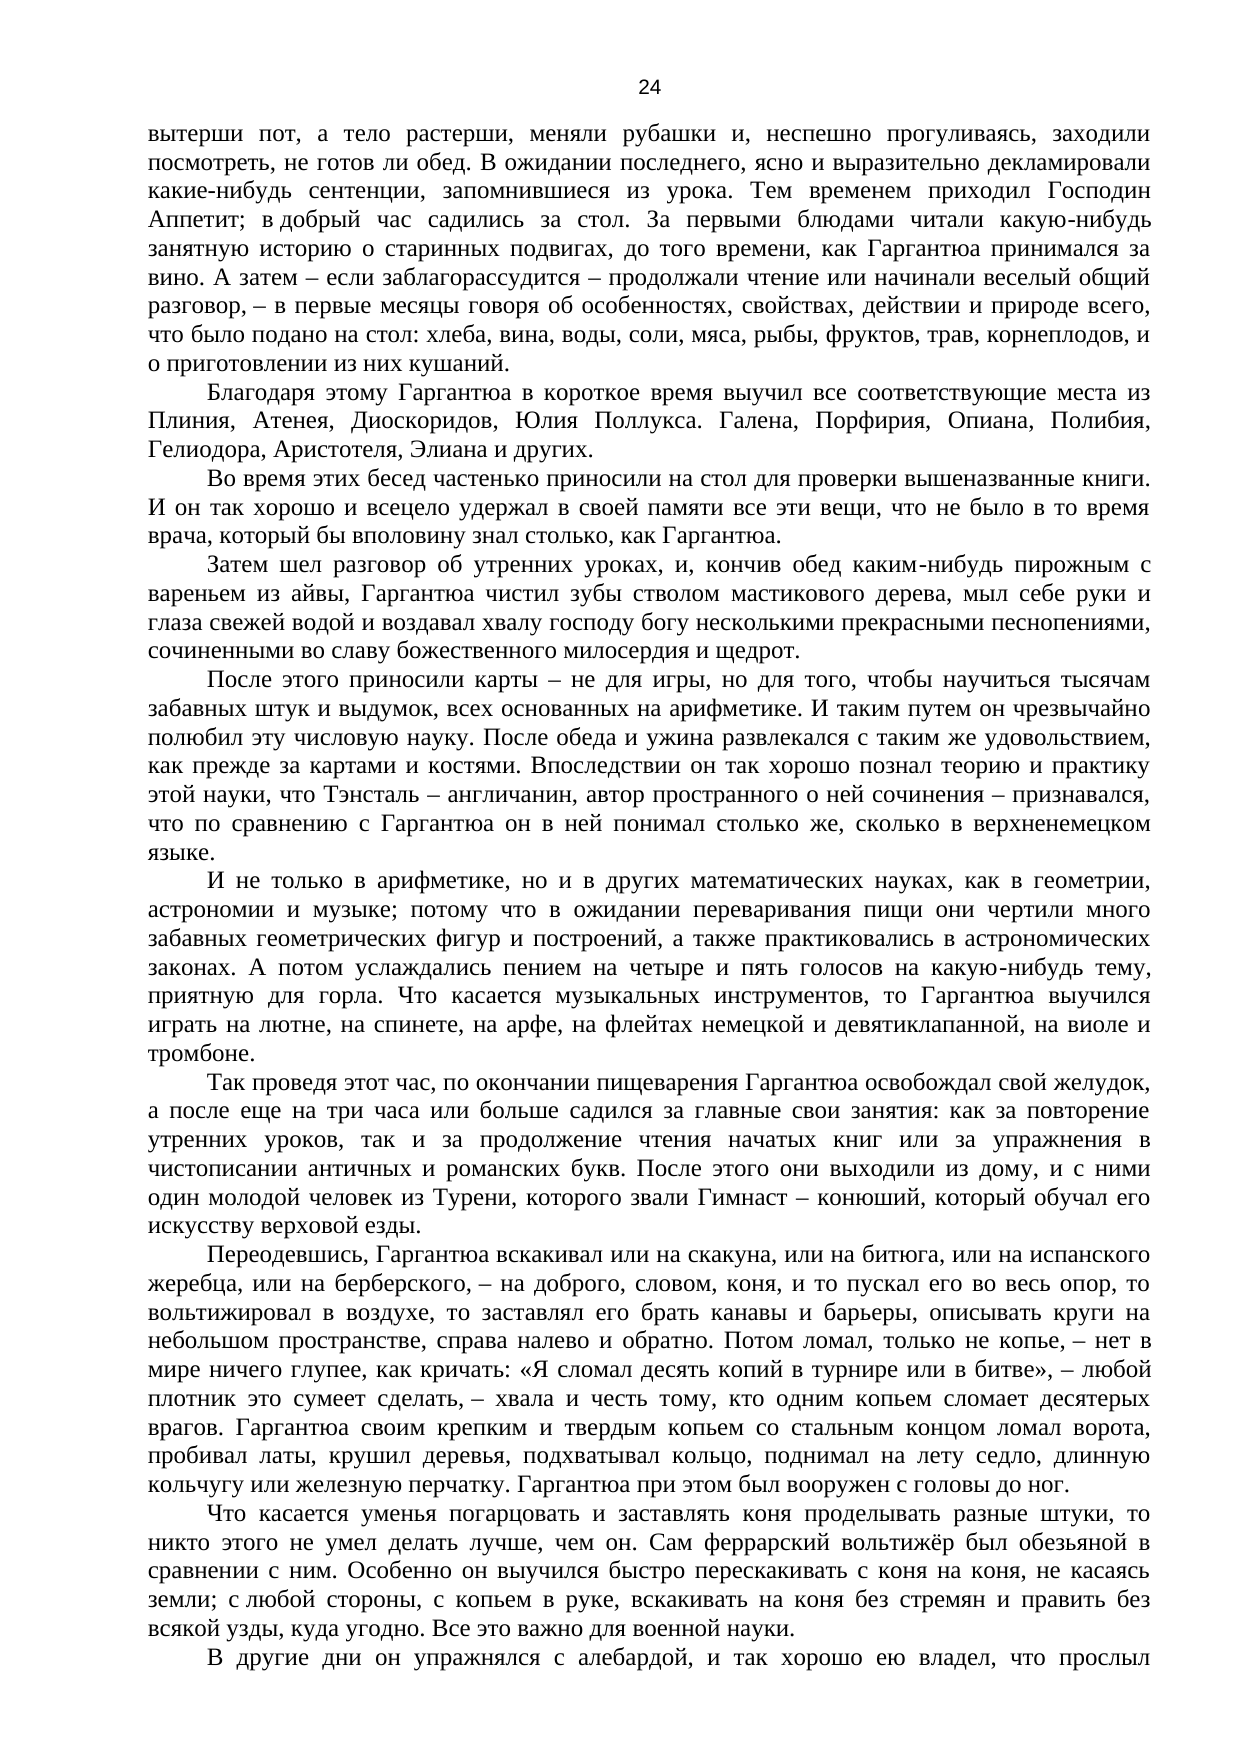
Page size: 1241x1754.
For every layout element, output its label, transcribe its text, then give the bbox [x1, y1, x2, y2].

text И не только в арифметике, но и в других математических науках, как в геометрии, астрономии и музыке; потому что в ожидании переваривания пищи они чертили много забавных геометрических фигур и построений, а также практиковались в астрономических законах. А потом услаждались пением на четыре и пять голосов на какую‑нибудь тему, приятную для горла. Что касается музыкальных инструментов, то Гаргантюа выучился играть на лютне, на спинете, на арфе, на флейтах немецкой и девятиклапанной, на виоле и тромбоне. [148, 866, 1152, 1067]
text Во время этих бесед частенько приносили на стол для проверки вышеназванные книги. И он так хорошо и всецело удержал в своей памяти все эти вещи, что не было в то время врача, который бы вполовину знал столько, как Гаргантюа. [148, 463, 1152, 549]
text вытерши пот, а тело растерши, меняли рубашки и, неспешно прогуливаясь, заходили посмотреть, не готов ли обед. В ожидании последнего, ясно и выразительно декламировали какие‑нибудь сентенции, запомнившиеся из урока. Тем временем приходил Господин Аппетит; в добрый час садились за стол. За первыми блюдами читали какую‑нибудь занятную историю о старинных подвигах, до того времени, как Гаргантюа принимался за вино. А затем – если заблагорассудится – продолжали чтение или начинали веселый общий разговор, – в первые месяцы говоря об особенностях, свойствах, действии и природе всего, что было подано на стол: хлеба, вина, воды, соли, мяса, рыбы, фруктов, трав, корнеплодов, и о приготовлении из них кушаний. [148, 118, 1152, 377]
text В другие дни он упражнялся с алебардой, и так хорошо ею владел, что прослыл [148, 1642, 1152, 1671]
text После этого приносили карты – не для игры, но для того, чтобы научиться тысячам забавных штук и выдумок, всех основанных на арифметике. И таким путем он чрезвычайно полюбил эту числовую науку. После обеда и ужина развлекался с таким же удовольствием, как прежде за картами и костями. Впоследствии он так хорошо познал теорию и практику этой науки, что Тэнсталь – англичанин, автор пространного о ней сочинения – признавался, что по сравнению с Гаргантюа он в ней понимал столько же, сколько в верхненемецком языке. [148, 664, 1152, 866]
text Что касается уменья погарцовать и заставлять коня проделывать разные штуки, то никто этого не умел делать лучше, чем он. Сам феррарский вольтижёр был обезьяной в сравнении с ним. Особенно он выучился быстро перескакивать с коня на коня, не касаясь земли; с любой стороны, с копьем в руке, вскакивать на коня без стремян и править без всякой узды, куда угодно. Все это важно для военной науки. [148, 1498, 1152, 1642]
text Переодевшись, Гаргантюа вскакивал или на скакуна, или на битюга, или на испанского жеребца, или на берберского, – на доброго, словом, коня, и то пускал его во весь опор, то вольтижировал в воздухе, то заставлял его брать канавы и барьеры, описывать круги на небольшом пространстве, справа налево и обратно. Потом ломал, только не копье, – нет в мире ничего глупее, как кричать: «Я сломал десять копий в турнире или в битве», – любой плотник это сумеет сделать, – хвала и честь тому, кто одним копьем сломает десятерых врагов. Гаргантюа своим крепким и твердым копьем со стальным концом ломал ворота, пробивал латы, крушил деревья, подхватывал кольцо, поднимал на лету седло, длинную кольчугу или железную перчатку. Гаргантюа при этом был вооружен с головы до ног. [148, 1239, 1152, 1498]
text Благодаря этому Гаргантюа в короткое время выучил все соответствующие места из Плиния, Атенея, Диоскоридов, Юлия Поллукса. Галена, Порфирия, Опиана, Полибия, Гелиодора, Аристотеля, Элиана и других. [148, 377, 1152, 463]
text Так проведя этот час, по окончании пищеварения Гаргантюа освобождал свой желудок, а после еще на три часа или больше садился за главные свои занятия: как за повторение утренних уроков, так и за продолжение чтения начатых книг или за упражнения в чистописании античных и романских букв. После этого они выходили из дому, и с ними один молодой человек из Турени, которого звали Гимнаст – конюший, который обучал его искусству верховой езды. [148, 1067, 1152, 1239]
text Затем шел разговор об утренних уроках, и, кончив обед каким‑нибудь пирожным с вареньем из айвы, Гаргантюа чистил зубы стволом мастикового дерева, мыл себе руки и глаза свежей водой и воздавал хвалу господу богу несколькими прекрасными песнопениями, сочиненными во славу божественного милосердия и щедрот. [148, 549, 1152, 664]
